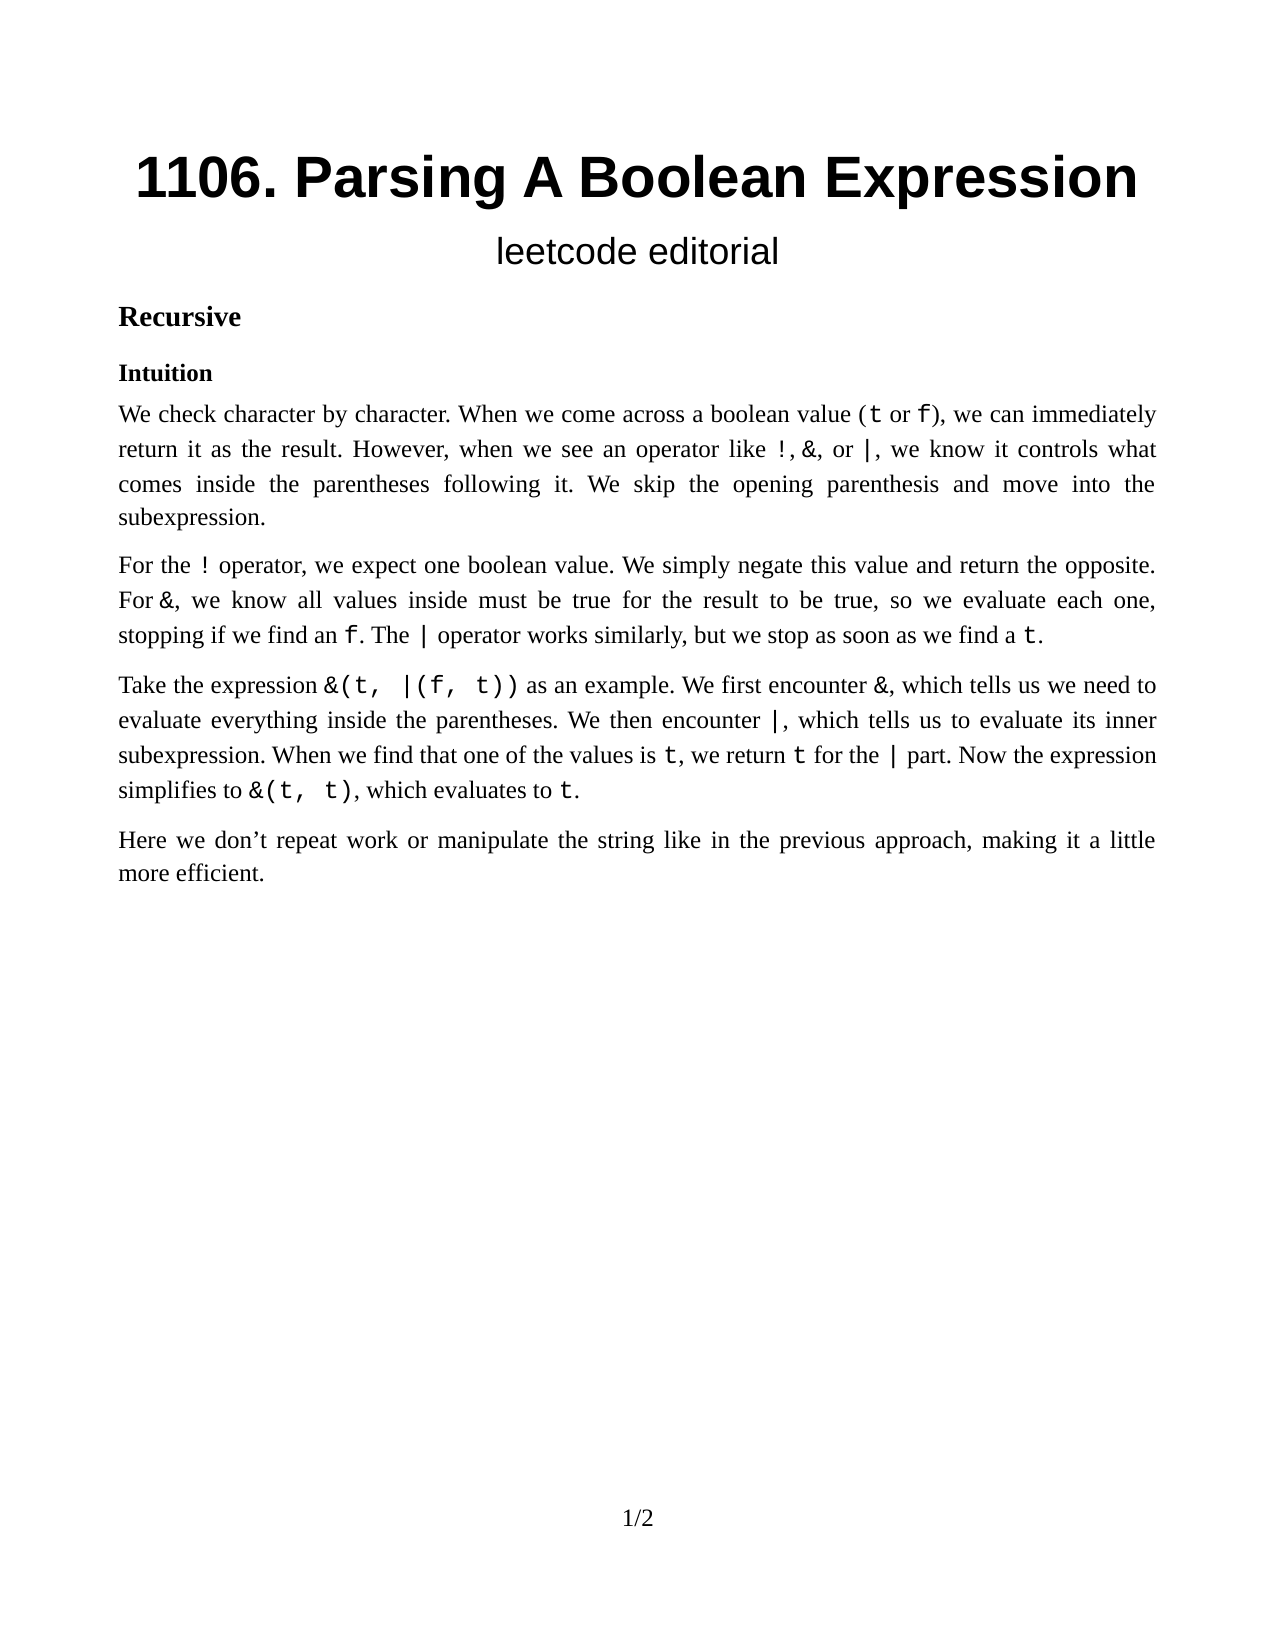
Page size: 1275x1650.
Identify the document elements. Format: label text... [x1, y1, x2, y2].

subtitle Intuition [118, 358, 1157, 386]
text We check character by character. When we come across a boolean value (t or f), we can immediately return it as the result. However, when we see an operator like !, &, or |, we know it controls what comes inside the parentheses following it. We skip the opening parenthesis and move into the subexpression. [118, 399, 1157, 531]
text For the ! operator, we expect one boolean value. We simply negate this value and return the opposite. For &, we know all values inside must be true for the result to be true, so we evaluate each one, stopping if we find an f. The | operator works similarly, but we stop as soon as we find a t. [118, 550, 1157, 651]
text Take the expression &(t, |(f, t)) as an example. We first encounter &, which tells us we need to evaluate everything inside the parentheses. We then encounter |, which tells us to evaluate its inner subexpression. When we find that one of the values is t, we return t for the | part. Now the expression simplifies to &(t, t), which evaluates to t. [118, 670, 1157, 806]
title 1106. Parsing A Boolean Expression [118, 143, 1157, 210]
subtitle leetcode editorial [118, 229, 1157, 272]
subtitle Recursive [118, 299, 1157, 333]
text Here we don’t repeat work or manipulate the string like in the previous approach, making it a little more efficient. [118, 825, 1157, 887]
